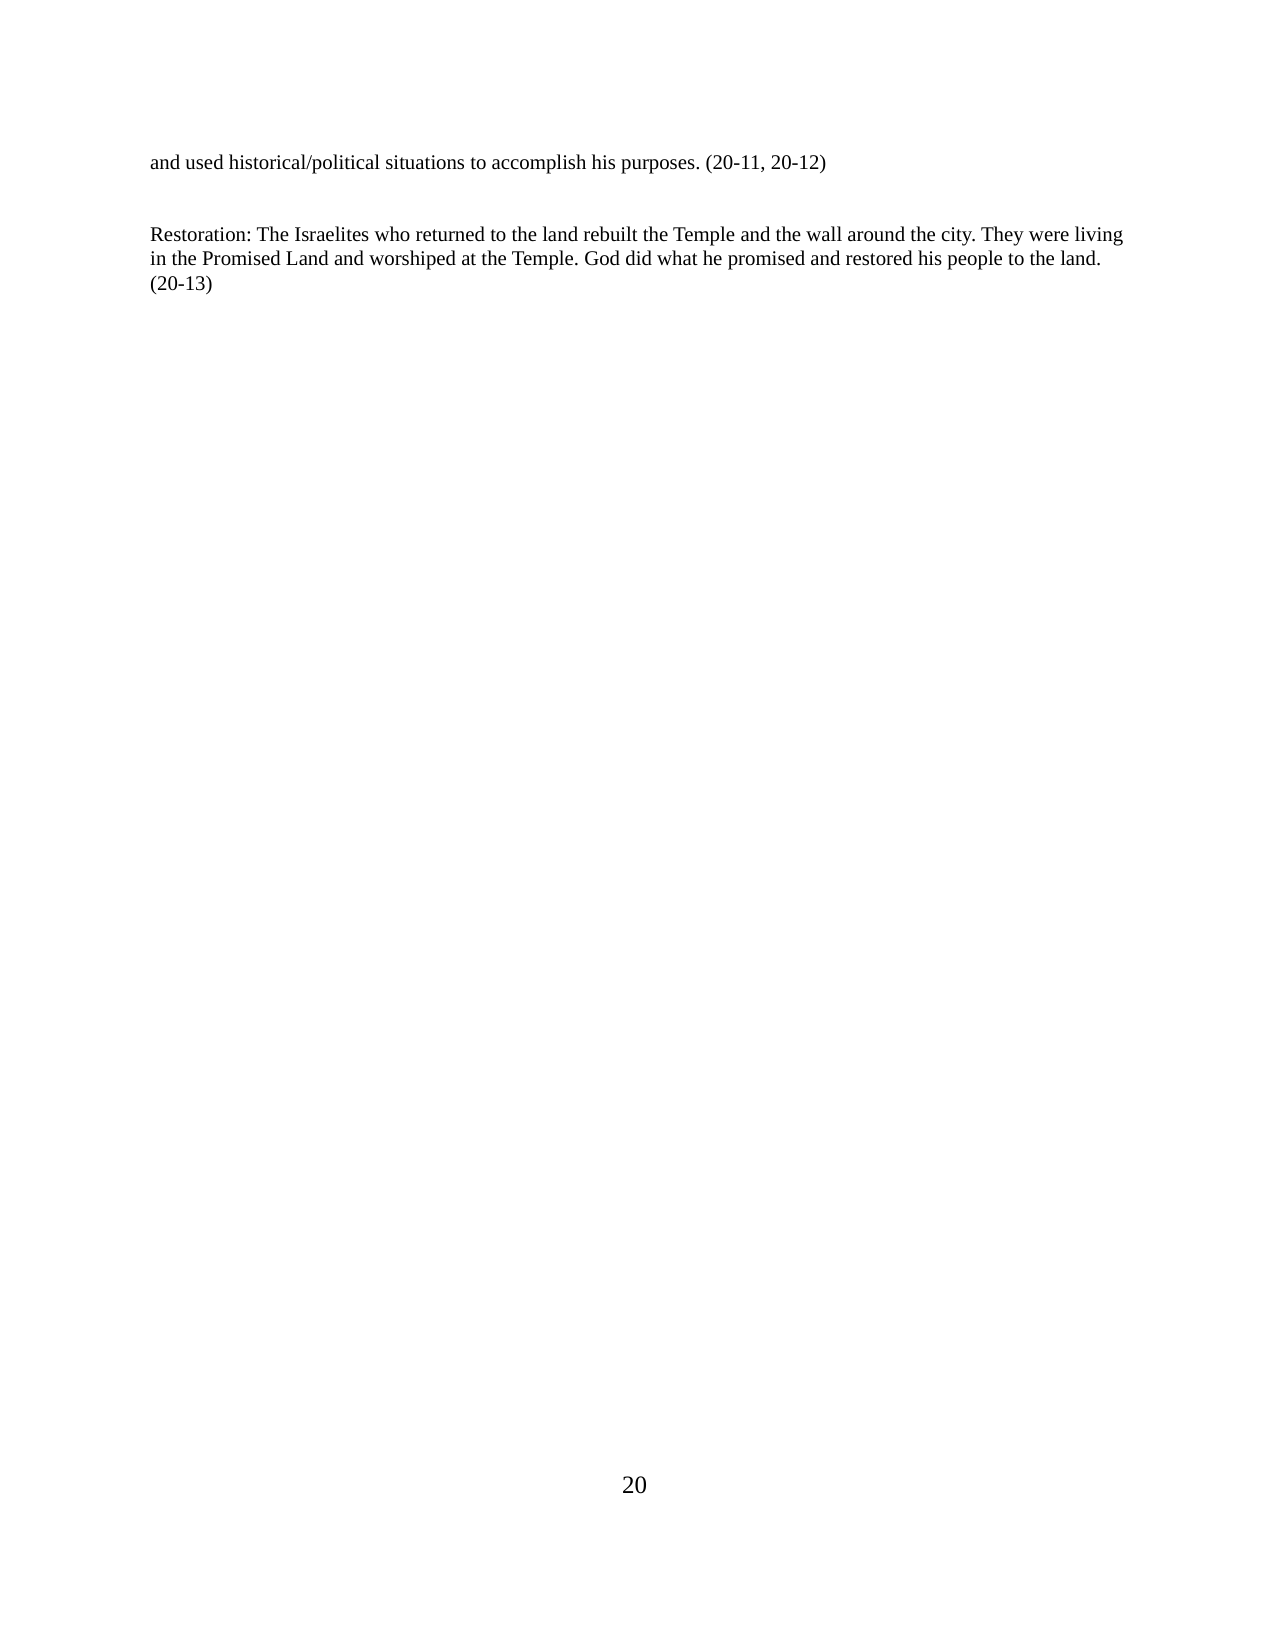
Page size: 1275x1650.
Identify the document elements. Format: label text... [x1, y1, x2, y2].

text Restoration: The Israelites who returned to the land rebuilt the Temple and the wall around the city. They were living in the Promised Land and worshiped at the Temple. God did what he promised and restored his people to the land. (20-13) [150, 222, 1125, 294]
text and used historical/political situations to accomplish his purposes. (20-11, 20-12) [150, 150, 1125, 174]
